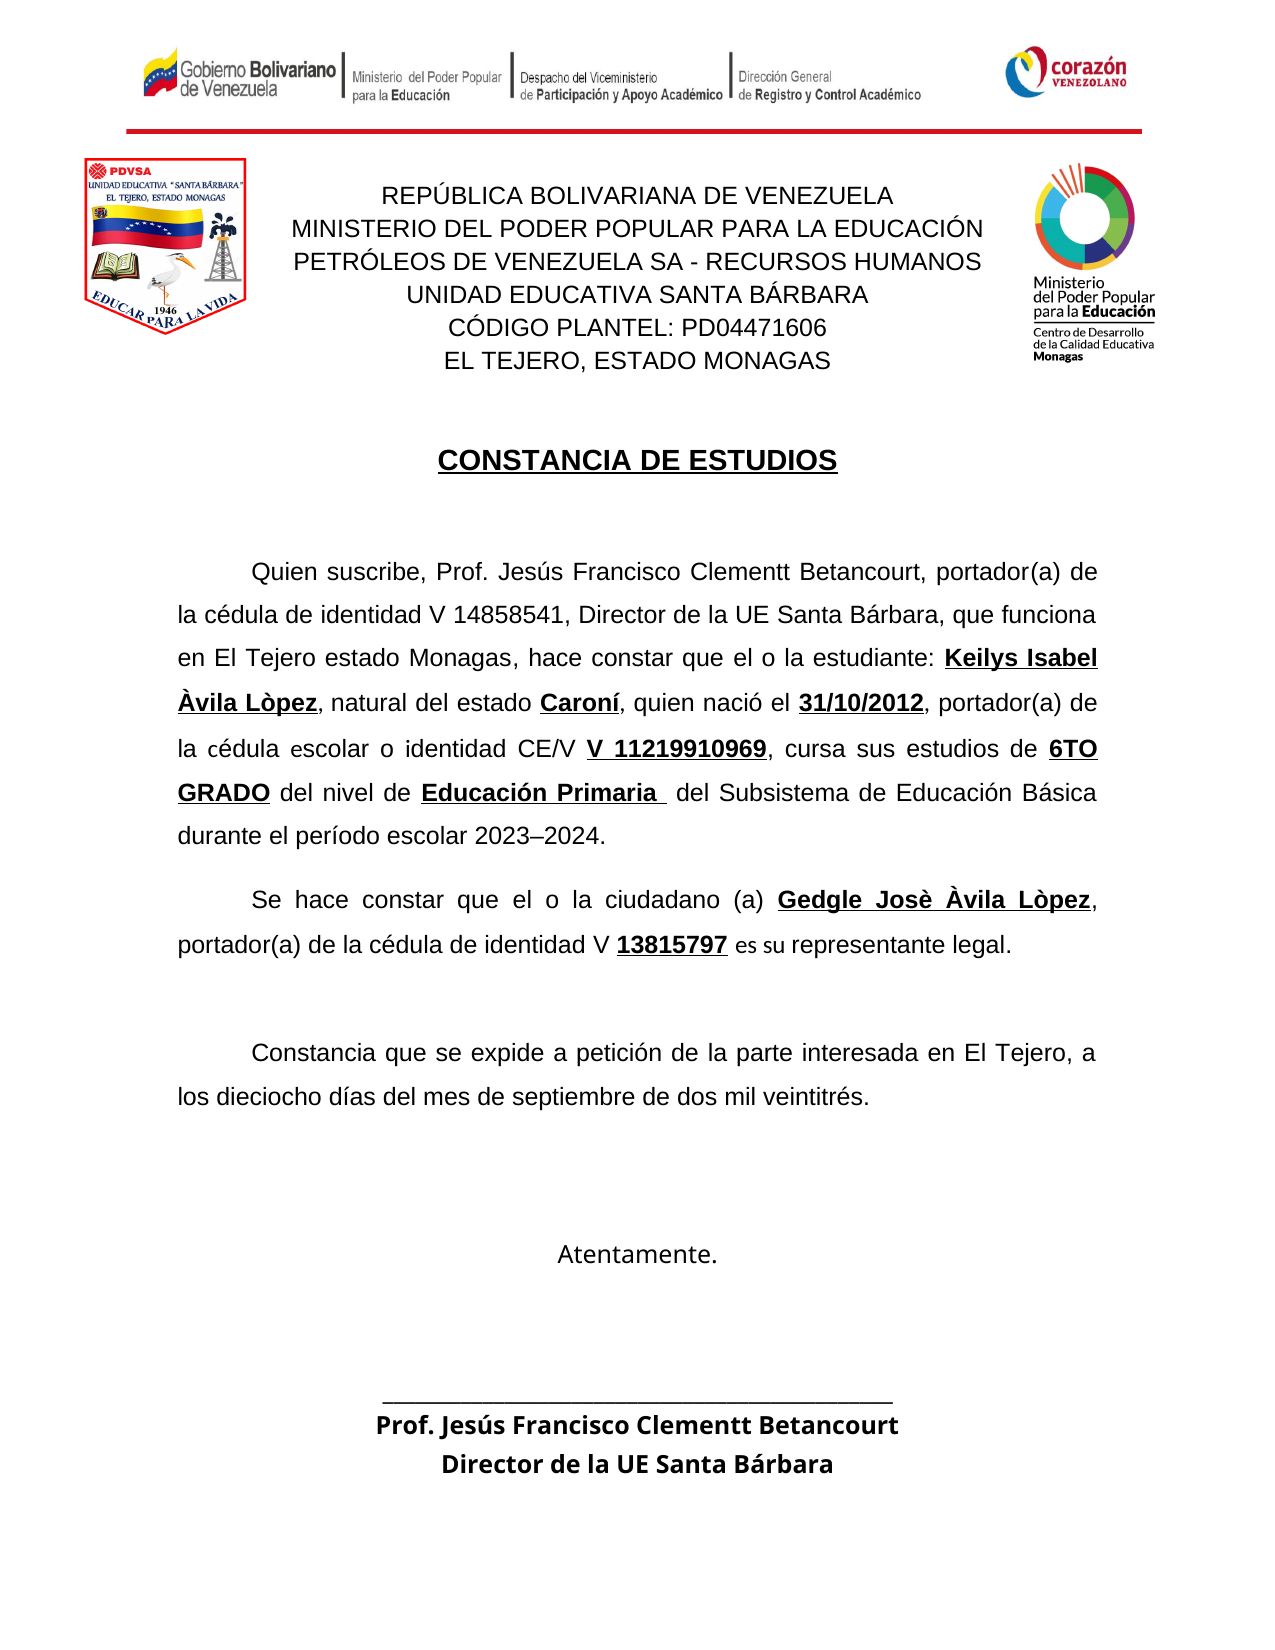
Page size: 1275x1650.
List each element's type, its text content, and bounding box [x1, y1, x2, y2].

subtitle CONSTANCIA DE ESTUDIOS [177, 443, 1098, 476]
text EL TEJERO, ESTADO MONAGAS [177, 346, 978, 374]
text Prof. Jesús Francisco Clementt Betancourt [177, 1407, 1098, 1441]
subtitle MINISTERIO DEL PODER POPULAR PARA LA EDUCACIÓN [252, 214, 978, 242]
picture [978, 153, 1200, 377]
text Constancia que se expide a petición de la parte interesada en El Tejero, a los dieciocho días del mes de septiembre de dos mil veintitrés. [177, 1038, 1098, 1110]
text UNIDAD EDUCATIVA SANTA BÁRBARA [252, 280, 978, 308]
text Quien suscribe, Prof. Jesús Francisco Clementt Betancourt, portador(a) de la cédula de identidad V 14858541, Director de la UE Santa Bárbara, que funciona en El Tejero estado Monagas, hace constar que el o la estudiante: Keilys Isabel Àvila Lòpez, natural del estado Caroní, quien nació el 31/10/2012, portador(a) de la cédula escolar o identidad CE/V V 11219910969, cursa sus estudios de 6TO GRADO del nivel de Educación Primaria del Subsistema de Educación Básica durante el período escolar 2023–2024. [177, 557, 1098, 849]
text CÓDIGO PLANTEL: PD04471606 [177, 313, 978, 341]
picture [126, 11, 1142, 134]
text Se hace constar que el o la ciudadano (a) Gedgle Josè Àvila Lòpez, portador(a) de la cédula de identidad V 13815797 es su representante legal. [177, 885, 1098, 959]
text ______________________________________________ [177, 1373, 1098, 1407]
text Director de la UE Santa Bárbara [177, 1447, 1098, 1481]
text Atentamente. [177, 1237, 1098, 1271]
subtitle PETRÓLEOS DE VENEZUELA SA - RECURSOS HUMANOS [252, 247, 978, 275]
picture [79, 158, 252, 335]
subtitle REPÚBLICA BOLIVARIANA DE VENEZUELA [252, 181, 978, 209]
